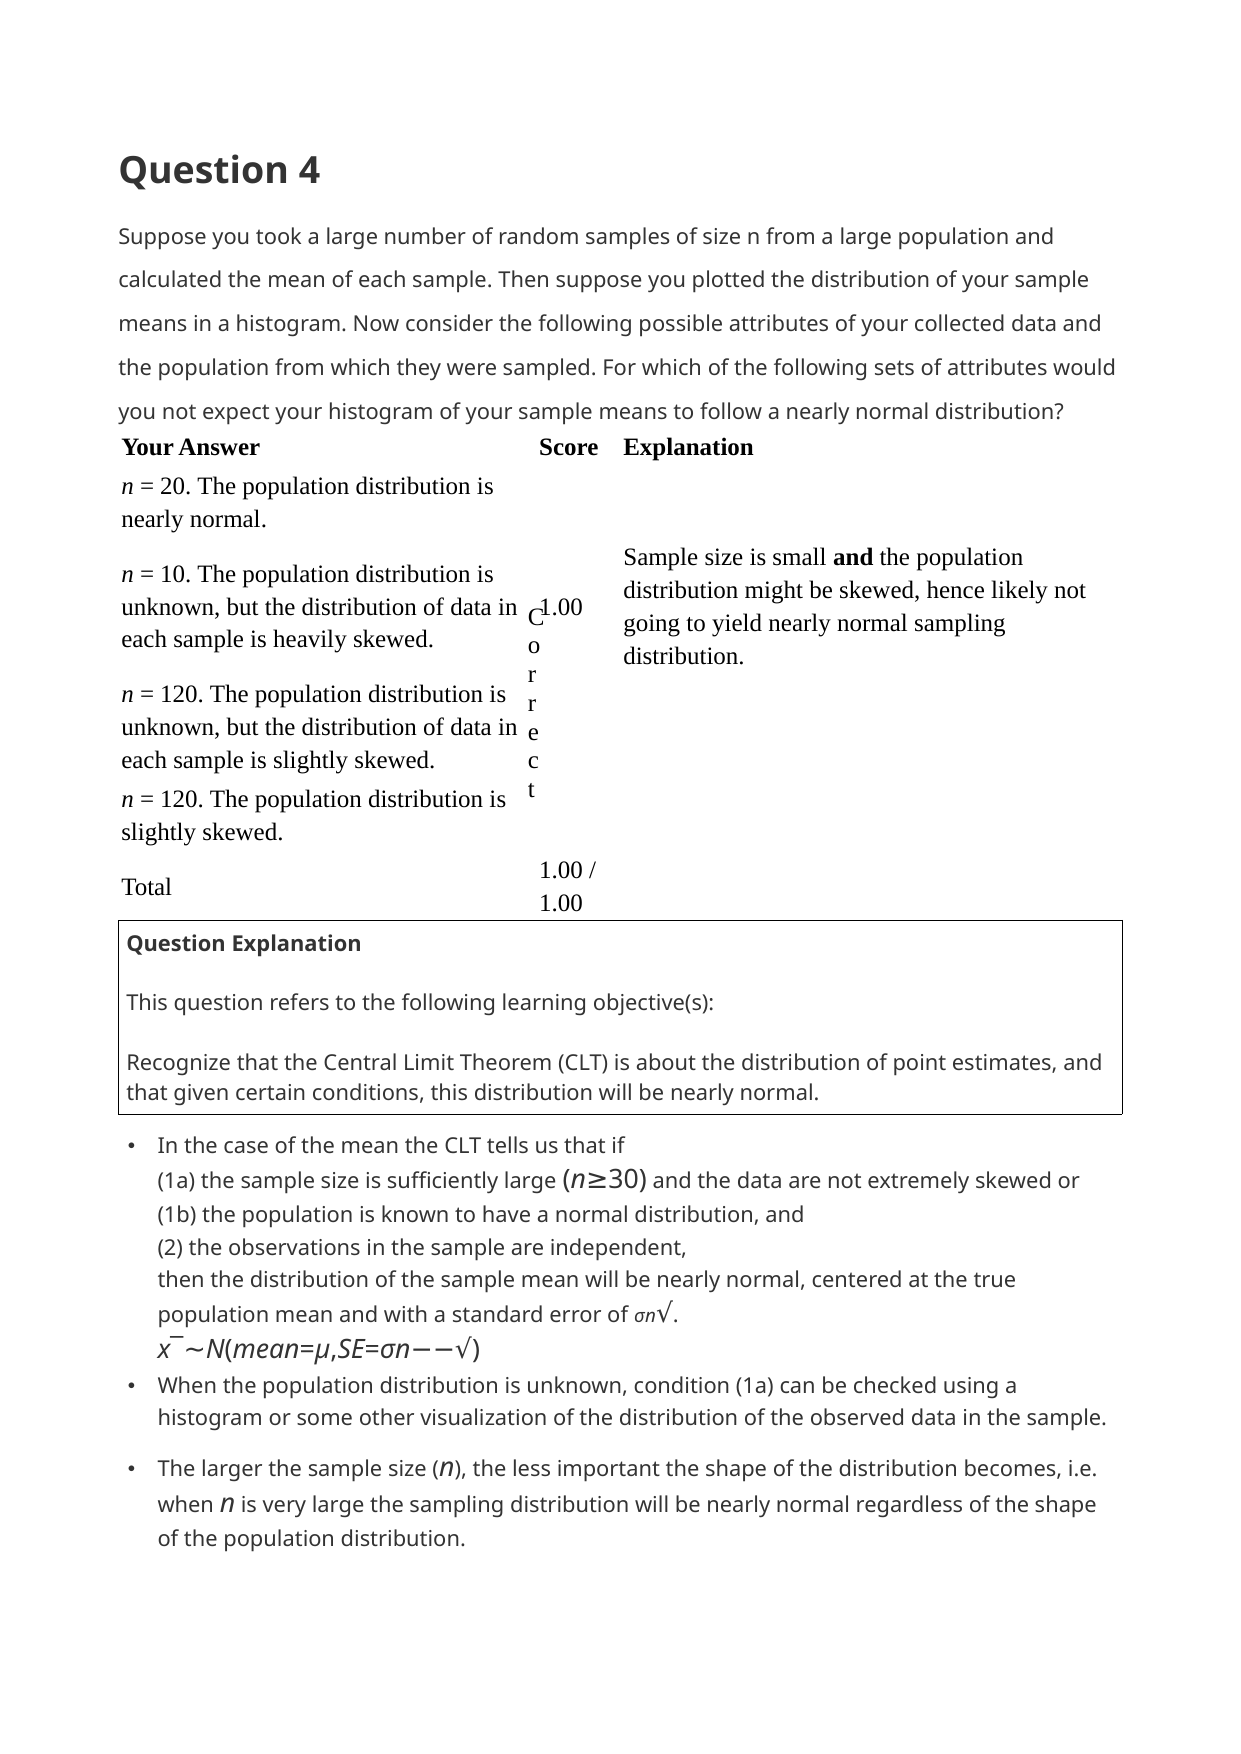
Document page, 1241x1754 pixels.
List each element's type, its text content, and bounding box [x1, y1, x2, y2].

list When the population distribution is unknown, condition (1a) can be checked using a histogram or some other visualization of the distribution of the observed data in the sample. [128, 1367, 1122, 1432]
table_cell [536, 777, 620, 848]
list The larger the sample size (n), the less important the shape of the distribution becomes, i.e. when n is very large the sampling distribution will be nearly normal regardless of the shape of the population distribution. [128, 1448, 1122, 1553]
table_cell [620, 848, 1122, 920]
table_cell [620, 673, 1122, 777]
table_cell [536, 464, 620, 536]
table_header [525, 425, 536, 464]
table_cell 1.00 / 1.00 [536, 848, 620, 920]
table_cell n = 10. The population distribution is unknown, but the distribution of data in each sample is heavily skewed. [118, 536, 525, 673]
text Suppose you took a large number of random samples of size n from a large population and calculated the mean of each sample. Then suppose you plotted the distribution of your sample means in a histogram. Now consider the following possible attributes of your collected data and the population from which they were sampled. For which of the following sets of attributes would you not expect your histogram of your sample means to follow a nearly normal distribution? [118, 207, 1122, 425]
table_cell [525, 464, 536, 536]
list In the case of the mean the CLT tells us that if (1a) the sample size is sufficiently large (n≥30) and the data are not extremely skewed or (1b) the population is known to have a normal distribution, and (2) the observations in the sample are independent, then the distribution of the sample mean will be nearly normal, centered at the true population mean and with a standard error of σn√. [128, 1127, 1122, 1330]
table_cell Total [118, 848, 525, 920]
table_cell [530, 673, 536, 729]
table_cell [620, 464, 1122, 536]
table_cell [531, 610, 536, 624]
table_cell Sample size is small and the population distribution might be skewed, hence likely not going to yield nearly normal sampling distribution. [620, 536, 1122, 673]
table_cell 1.00 [536, 536, 620, 673]
table_cell [620, 777, 1122, 848]
table_cell [536, 673, 620, 777]
table_cell [525, 536, 536, 681]
table_cell [530, 757, 536, 767]
table_header Your Answer [118, 425, 525, 464]
table_cell [530, 740, 536, 757]
table_cell [530, 768, 536, 777]
subtitle Question 4 [118, 143, 1122, 194]
table_cell [525, 777, 536, 848]
table_header Score [536, 425, 620, 464]
table_cell n = 120. The population distribution is slightly skewed. [118, 777, 525, 848]
text Question Explanation This question refers to the following learning objective(s): Recognize that the Central Limit Theorem (CLT) is about the distribution of point estimates, and that given certain conditions, this distribution will be nearly normal. [119, 921, 1122, 1114]
table_cell n = 120. The population distribution is unknown, but the distribution of data in each sample is slightly skewed. [118, 673, 525, 777]
table_cell [525, 848, 536, 920]
table_header Explanation [620, 425, 1122, 464]
list x¯∼N(mean=μ,SE=σn−−√) [128, 1330, 1122, 1367]
table_cell n = 20. The population distribution is nearly normal. [118, 464, 525, 536]
